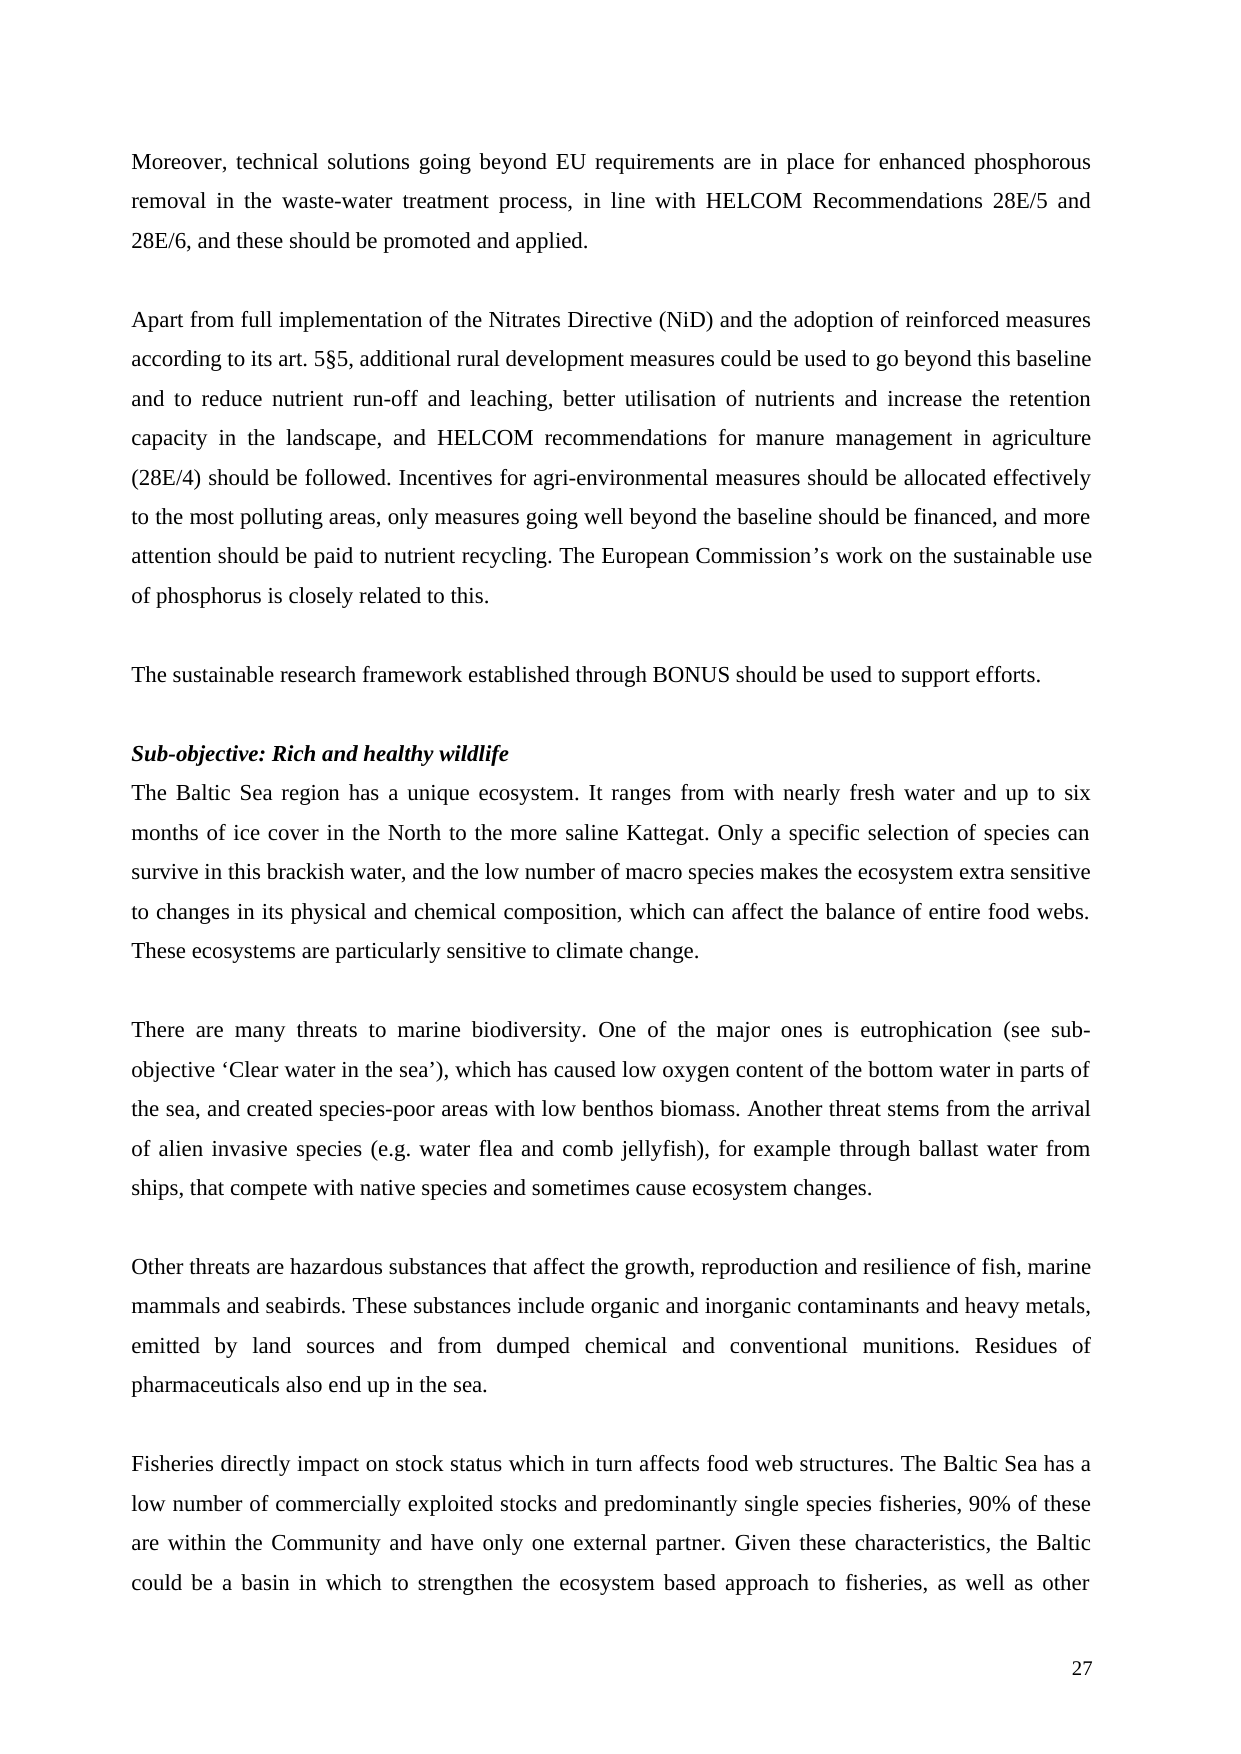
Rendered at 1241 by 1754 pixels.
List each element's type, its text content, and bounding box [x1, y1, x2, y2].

text Apart from full implementation of the Nitrates Directive (NiD) and the adoption of reinforced measures according to its art. 5§5, additional rural development measures could be used to go beyond this baseline and to reduce nutrient run-off and leaching, better utilisation of nutrients and increase the retention capacity in the landscape, and HELCOM recommendations for manure management in agriculture (28E/4) should be followed. Incentives for agri-environmental measures should be allocated effectively to the most polluting areas, only measures going well beyond the baseline should be financed, and more attention should be paid to nutrient recycling. The European Commission’s work on the sustainable use of phosphorus is closely related to this. [131, 306, 1092, 608]
text There are many threats to marine biodiversity. One of the major ones is eutrophication (see sub-objective ‘Clear water in the sea’), which has caused low oxygen content of the bottom water in parts of the sea, and created species-poor areas with low benthos biomass. Another threat stems from the arrival of alien invasive species (e.g. water flea and comb jellyfish), for example through ballast water from ships, that compete with native species and sometimes cause ecosystem changes. [131, 1016, 1092, 1201]
text Other threats are hazardous substances that affect the growth, reproduction and resilience of fish, marine mammals and seabirds. These substances include organic and inorganic contaminants and heavy metals, emitted by land sources and from dumped chemical and conventional munitions. Residues of pharmaceuticals also end up in the sea. [131, 1253, 1092, 1398]
subtitle Sub-objective: Rich and healthy wildlife [131, 740, 1092, 766]
text The Baltic Sea region has a unique ecosystem. It ranges from with nearly fresh water and up to six months of ice cover in the North to the more saline Kattegat. Only a specific selection of species can survive in this brackish water, and the low number of macro species makes the ecosystem extra sensitive to changes in its physical and chemical composition, which can affect the balance of entire food webs. These ecosystems are particularly sensitive to climate change. [131, 779, 1092, 964]
text Moreover, technical solutions going beyond EU requirements are in place for enhanced phosphorous removal in the waste-water treatment process, in line with HELCOM Recommendations 28E/5 and 28E/6, and these should be promoted and applied. [131, 148, 1092, 253]
text The sustainable research framework established through BONUS should be used to support efforts. [131, 661, 1092, 687]
text Fisheries directly impact on stock status which in turn affects food web structures. The Baltic Sea has a low number of commercially exploited stocks and predominantly single species fisheries, 90% of these are within the Community and have only one external partner. Given these characteristics, the Baltic could be a basin in which to strengthen the ecosystem based approach to fisheries, as well as other [131, 1451, 1092, 1595]
